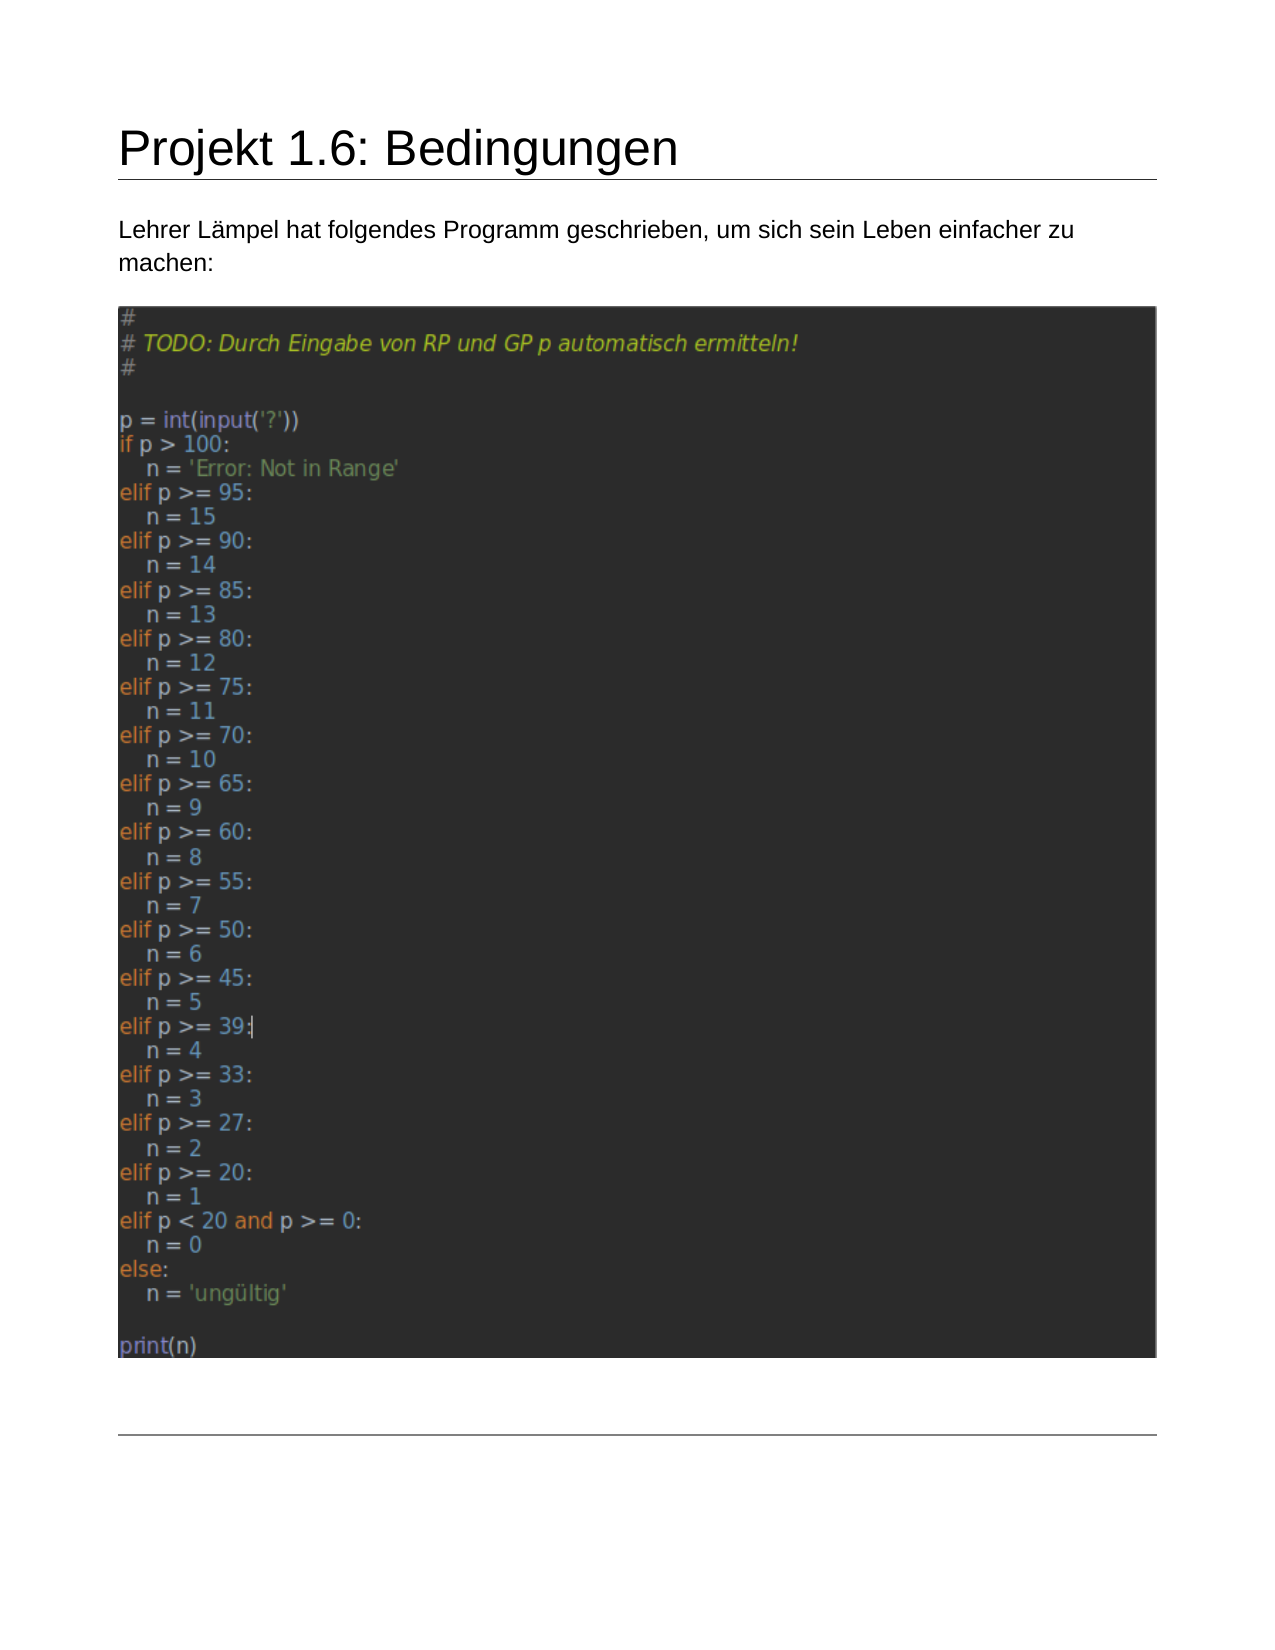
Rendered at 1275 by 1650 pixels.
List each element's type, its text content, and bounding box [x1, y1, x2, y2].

picture [118, 306, 1157, 1358]
text Lehrer Lämpel hat folgendes Programm geschrieben, um sich sein Leben einfacher zu machen: [118, 215, 1157, 277]
subtitle Projekt 1.6: Bedingungen [118, 118, 1157, 179]
